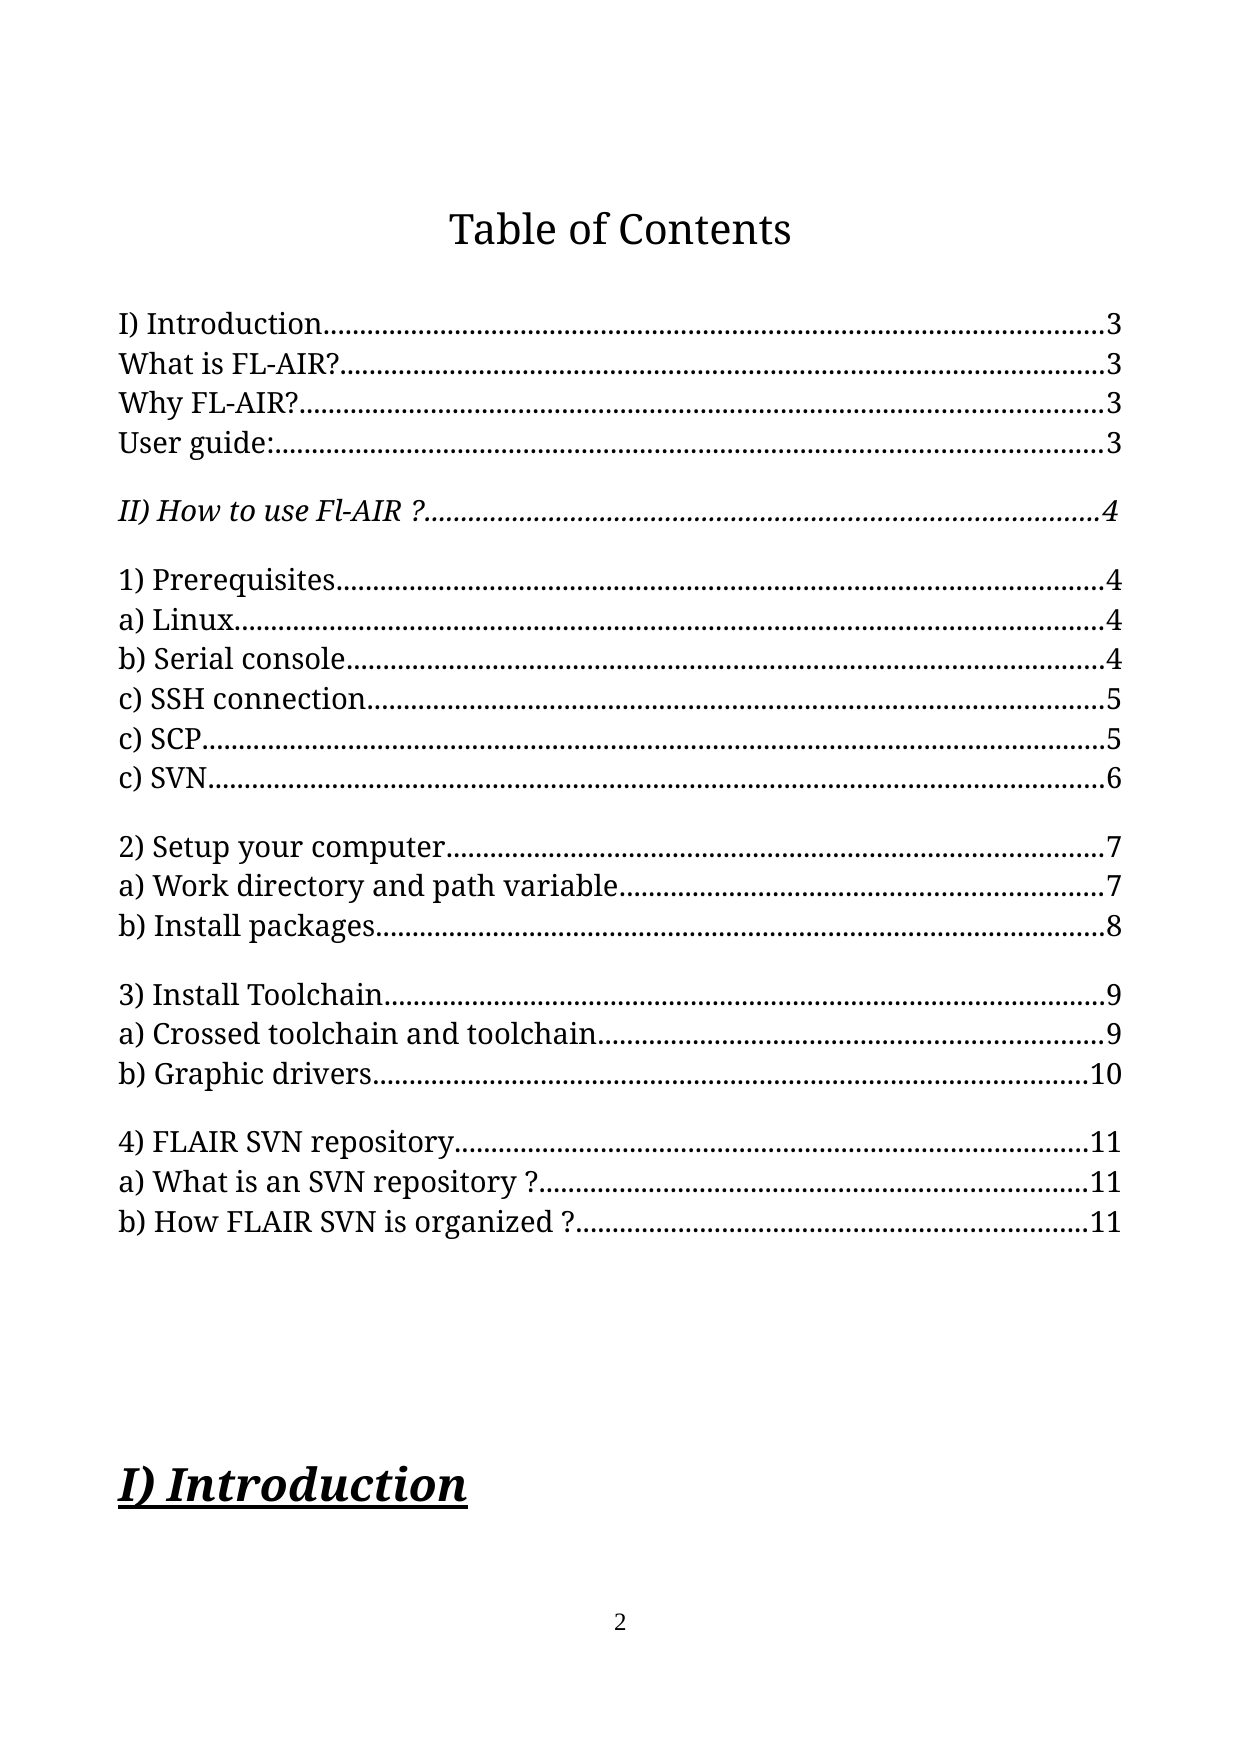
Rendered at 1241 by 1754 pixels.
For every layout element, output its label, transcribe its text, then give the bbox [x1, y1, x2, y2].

subtitle I) Introduction [118, 1453, 1122, 1515]
text What is FL-AIR? 3 [118, 343, 1122, 383]
text a) Work directory and path variable 7 [118, 866, 1122, 905]
text II) How to use Fl-AIR ? 4 [118, 491, 1122, 530]
text c) SSH connection 5 [118, 678, 1122, 718]
text a) Crossed toolchain and toolchain 9 [118, 1013, 1122, 1053]
text 2) Setup your computer 7 [118, 826, 1122, 866]
text b) Install packages 8 [118, 905, 1122, 945]
text Why FL-AIR? 3 [118, 383, 1122, 422]
text a) What is an SVN repository ? 11 [118, 1161, 1122, 1201]
text b) Serial console 4 [118, 638, 1122, 678]
text 3) Install Toolchain 9 [118, 974, 1122, 1013]
text c) SCP 5 [118, 718, 1122, 758]
text b) How FLAIR SVN is organized ? 11 [118, 1201, 1122, 1241]
text I) Introduction 3 [118, 303, 1122, 343]
subtitle Table of Contents [118, 200, 1122, 257]
text 1) Prerequisites 4 [118, 559, 1122, 599]
text User guide: 3 [118, 422, 1122, 462]
text b) Graphic drivers 10 [118, 1053, 1122, 1093]
text c) SVN 6 [118, 758, 1122, 797]
text a) Linux 4 [118, 599, 1122, 638]
text 4) FLAIR SVN repository 11 [118, 1122, 1122, 1161]
